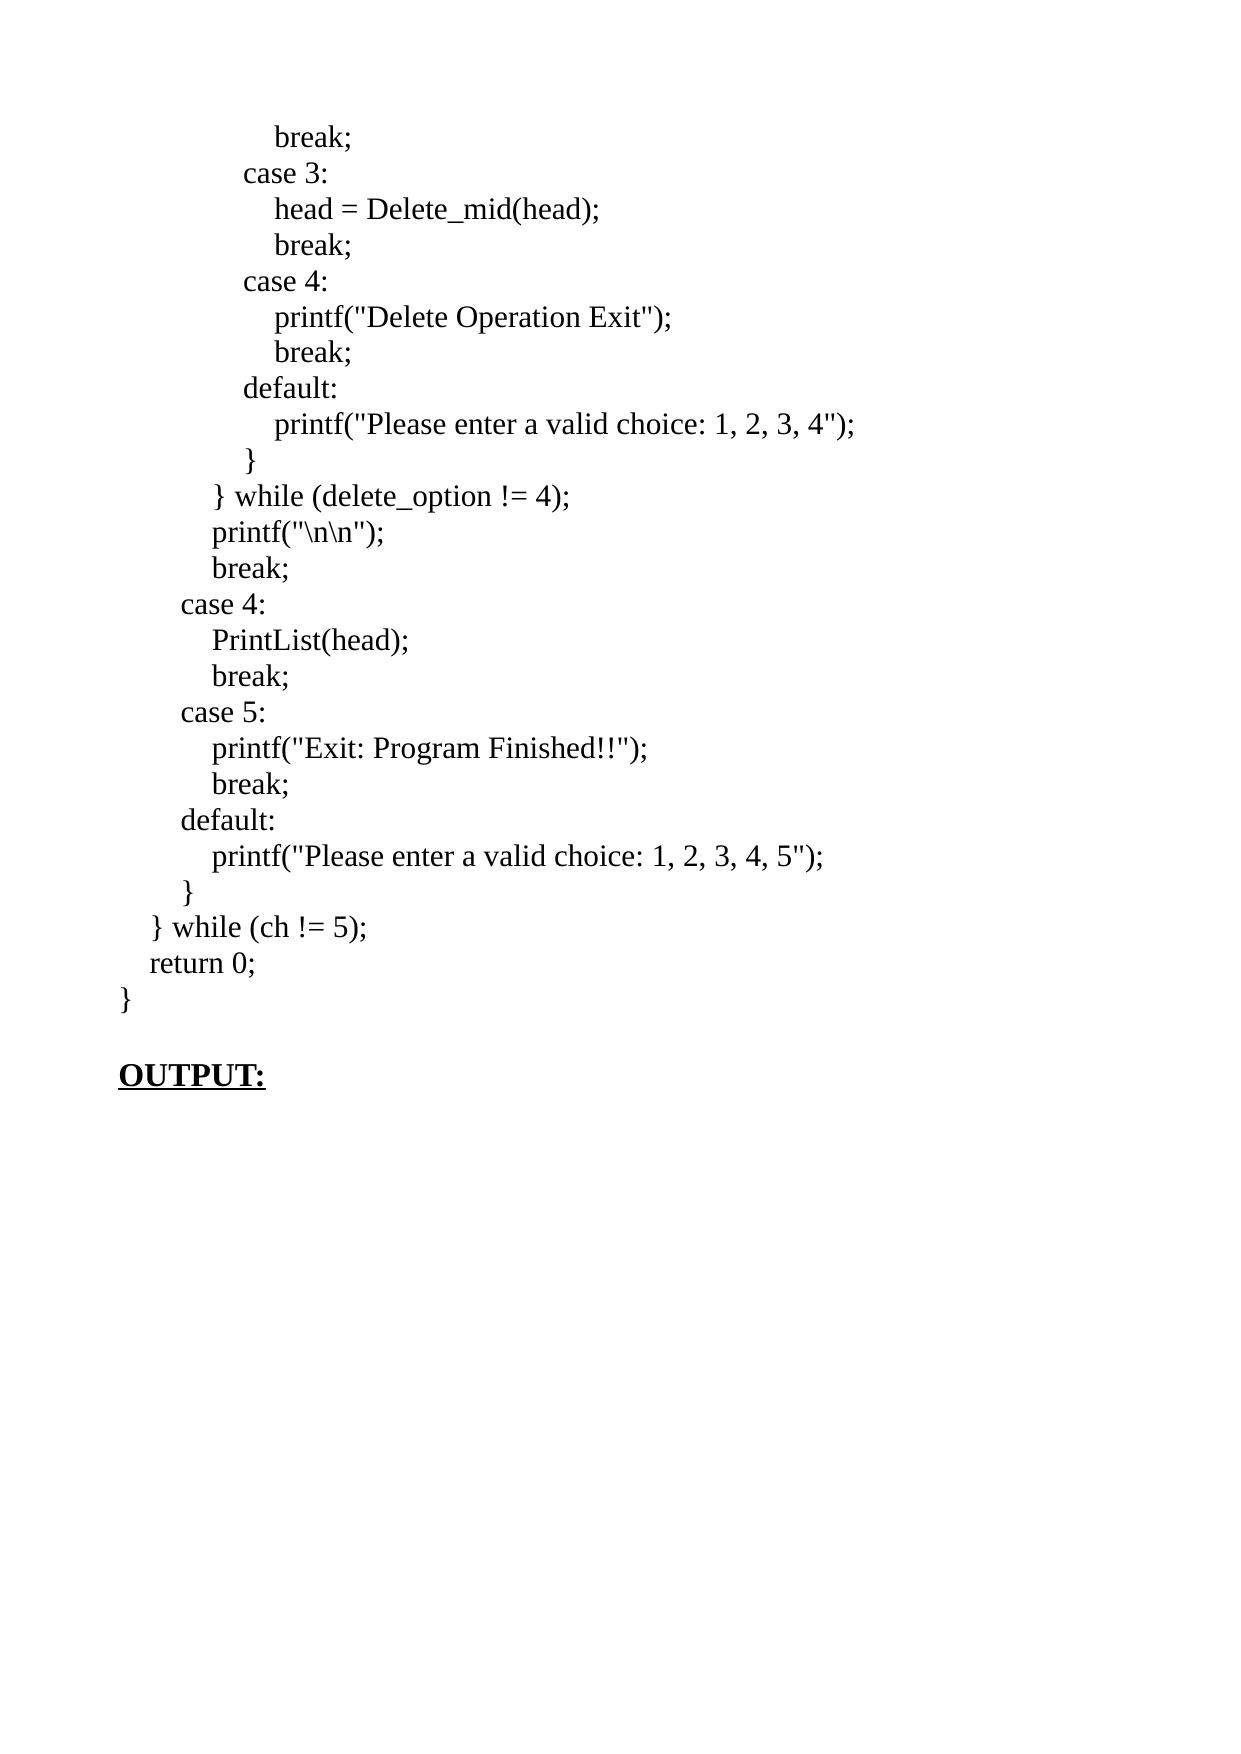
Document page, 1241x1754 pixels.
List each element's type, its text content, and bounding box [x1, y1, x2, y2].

text } [118, 981, 1122, 1017]
text } [118, 873, 1122, 909]
text return 0; [118, 945, 1122, 981]
text break; [118, 118, 1122, 154]
text } while (delete_option != 4); [118, 477, 1122, 513]
text head = Delete_mid(head); [118, 190, 1122, 226]
text printf("Delete Operation Exit"); [118, 298, 1122, 334]
text PrintList(head); [118, 621, 1122, 657]
text printf("Please enter a valid choice: 1, 2, 3, 4"); [118, 406, 1122, 442]
text default: [118, 370, 1122, 406]
text break; [118, 226, 1122, 262]
text break; [118, 549, 1122, 585]
text default: [118, 801, 1122, 837]
text break; [118, 334, 1122, 370]
text break; [118, 765, 1122, 801]
text printf("\n\n"); [118, 513, 1122, 549]
text break; [118, 657, 1122, 693]
text case 4: [118, 262, 1122, 298]
text printf("Please enter a valid choice: 1, 2, 3, 4, 5"); [118, 837, 1122, 873]
text case 4: [118, 585, 1122, 621]
text OUTPUT: [118, 1055, 1122, 1093]
text } [118, 442, 1122, 477]
text printf("Exit: Program Finished!!"); [118, 729, 1122, 765]
text case 5: [118, 693, 1122, 729]
text case 3: [118, 154, 1122, 190]
text } while (ch != 5); [118, 909, 1122, 945]
